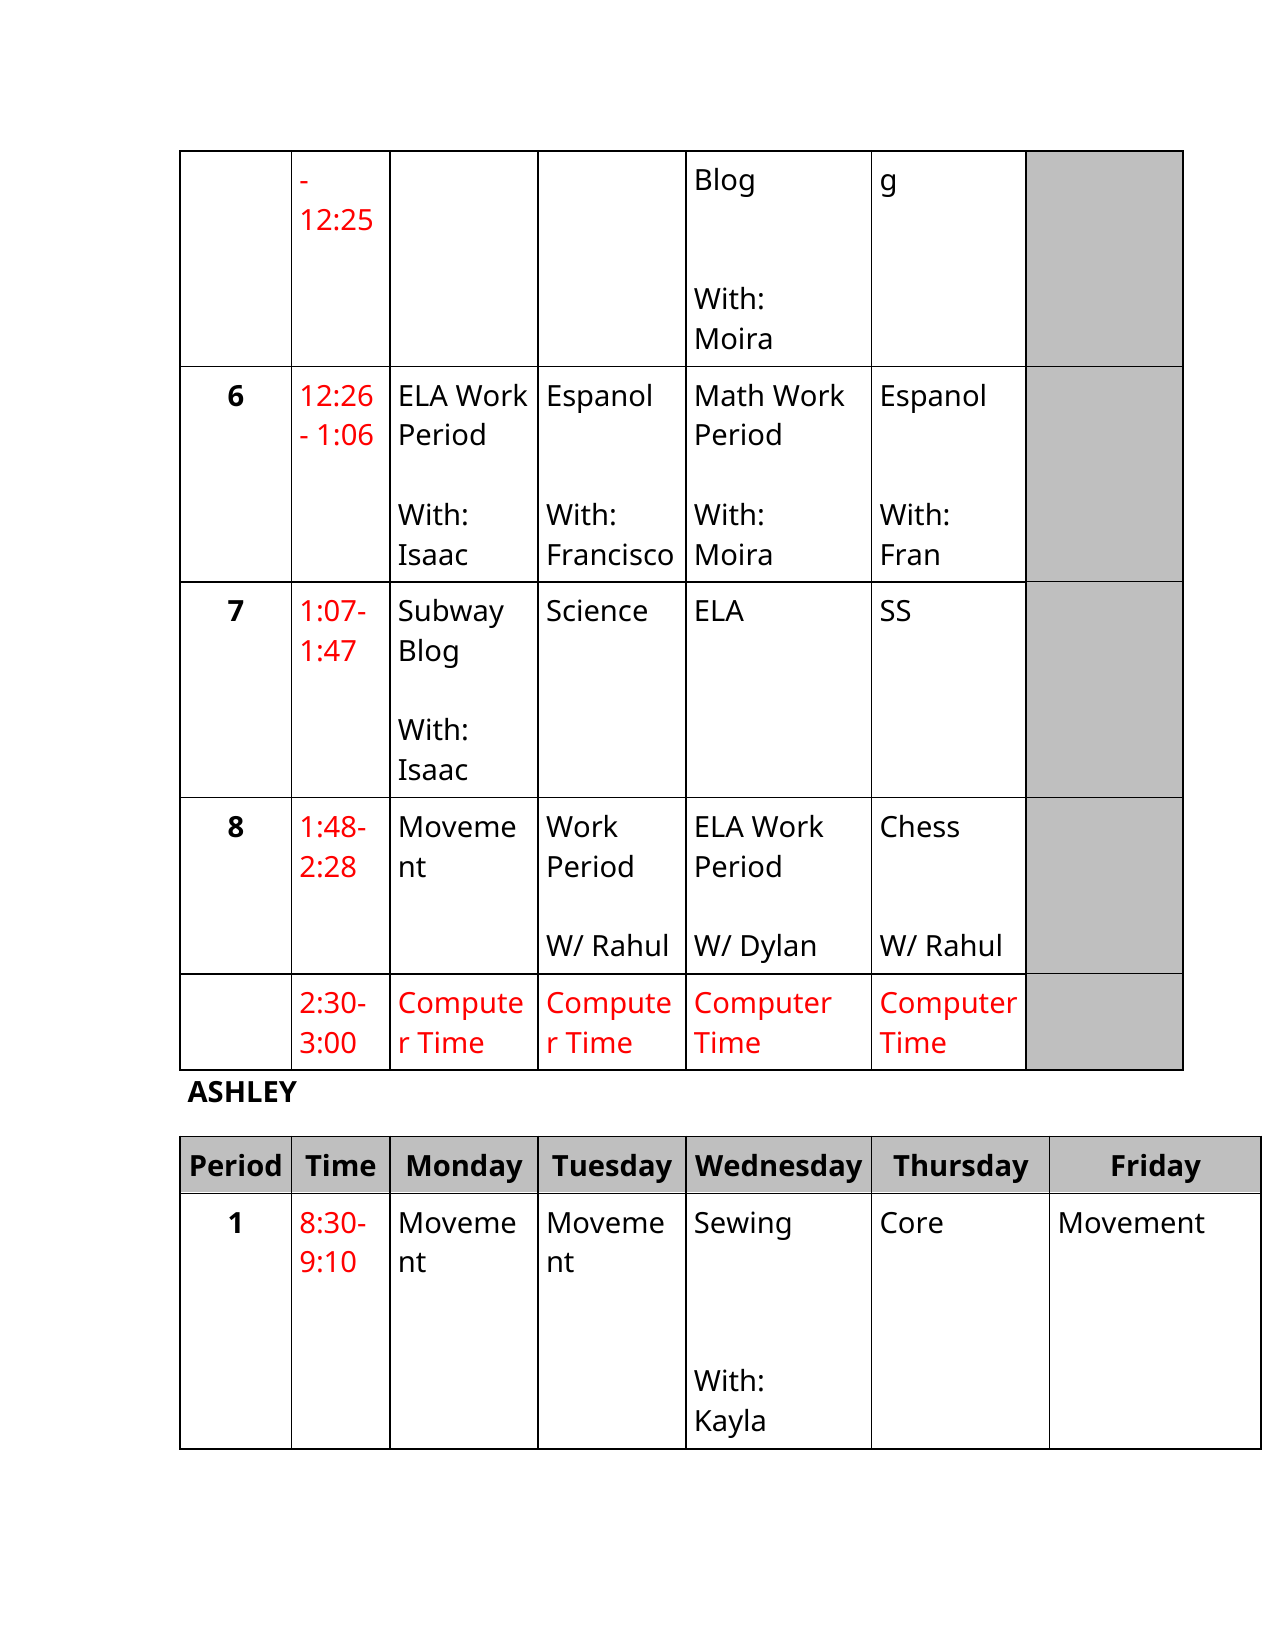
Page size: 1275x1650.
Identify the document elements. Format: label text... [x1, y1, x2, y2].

table_cell Computer Time [872, 975, 1025, 1069]
table_header Wednesday [687, 1137, 871, 1192]
table_header Time [292, 1137, 389, 1192]
table_header Friday [1050, 1137, 1260, 1192]
table_cell Movement [1050, 1194, 1260, 1448]
table_cell 8:30- 9:10 [292, 1194, 389, 1448]
table_cell Sewing With: Kayla [687, 1194, 871, 1448]
table_cell 1:48- 2:28 [292, 798, 389, 973]
table_cell Work Period W/ Rahul [539, 798, 685, 973]
table_cell ELA [687, 583, 871, 797]
table_cell Science [539, 583, 685, 797]
table_cell 1:07- 1:47 [292, 583, 389, 797]
table_cell ELA Work Period W/ Dylan [687, 798, 871, 973]
table_cell 12:26- 1:06 [292, 367, 389, 581]
table_cell Core [872, 1194, 1049, 1448]
table_cell 2:30- 3:00 [292, 975, 389, 1069]
table_cell 6 [181, 367, 291, 581]
table_cell g [872, 152, 1025, 366]
table_cell Espanol With: Fran [872, 367, 1025, 581]
table_header Monday [391, 1137, 537, 1192]
table_cell Movement [391, 1194, 537, 1448]
table_cell Espanol With: Francisco [539, 367, 685, 581]
table_cell [181, 975, 291, 1069]
table_cell ELA Work Period With: Isaac [391, 367, 537, 581]
table_cell [1027, 367, 1182, 581]
table_cell 12:25 [292, 152, 389, 366]
table_cell [391, 152, 537, 366]
table_cell Movement [539, 1194, 685, 1448]
table_header Period [181, 1137, 291, 1192]
table_cell Computer Time [391, 975, 537, 1069]
table_cell [1027, 582, 1182, 797]
table_cell [539, 152, 685, 366]
table_cell Movement [391, 798, 537, 973]
table_header Thursday [872, 1137, 1049, 1192]
table_cell SS [872, 583, 1025, 797]
table_cell [1027, 798, 1182, 973]
table_header Tuesday [539, 1137, 685, 1192]
table_cell 1 [181, 1194, 291, 1448]
table_cell Computer Time [687, 975, 871, 1069]
table_cell Blog With: Moira [687, 152, 871, 366]
table_cell [181, 152, 291, 366]
table_cell [1027, 974, 1182, 1069]
table_cell Computer Time [539, 975, 685, 1069]
text ASHLEY [187, 1071, 1087, 1111]
table_cell Subway Blog With: Isaac [391, 583, 537, 797]
table_cell 7 [181, 583, 291, 797]
table_cell Chess W/ Rahul [872, 798, 1025, 973]
table_cell [1027, 152, 1182, 366]
table_cell 8 [181, 798, 291, 973]
table_cell Math Work Period With: Moira [687, 367, 871, 581]
